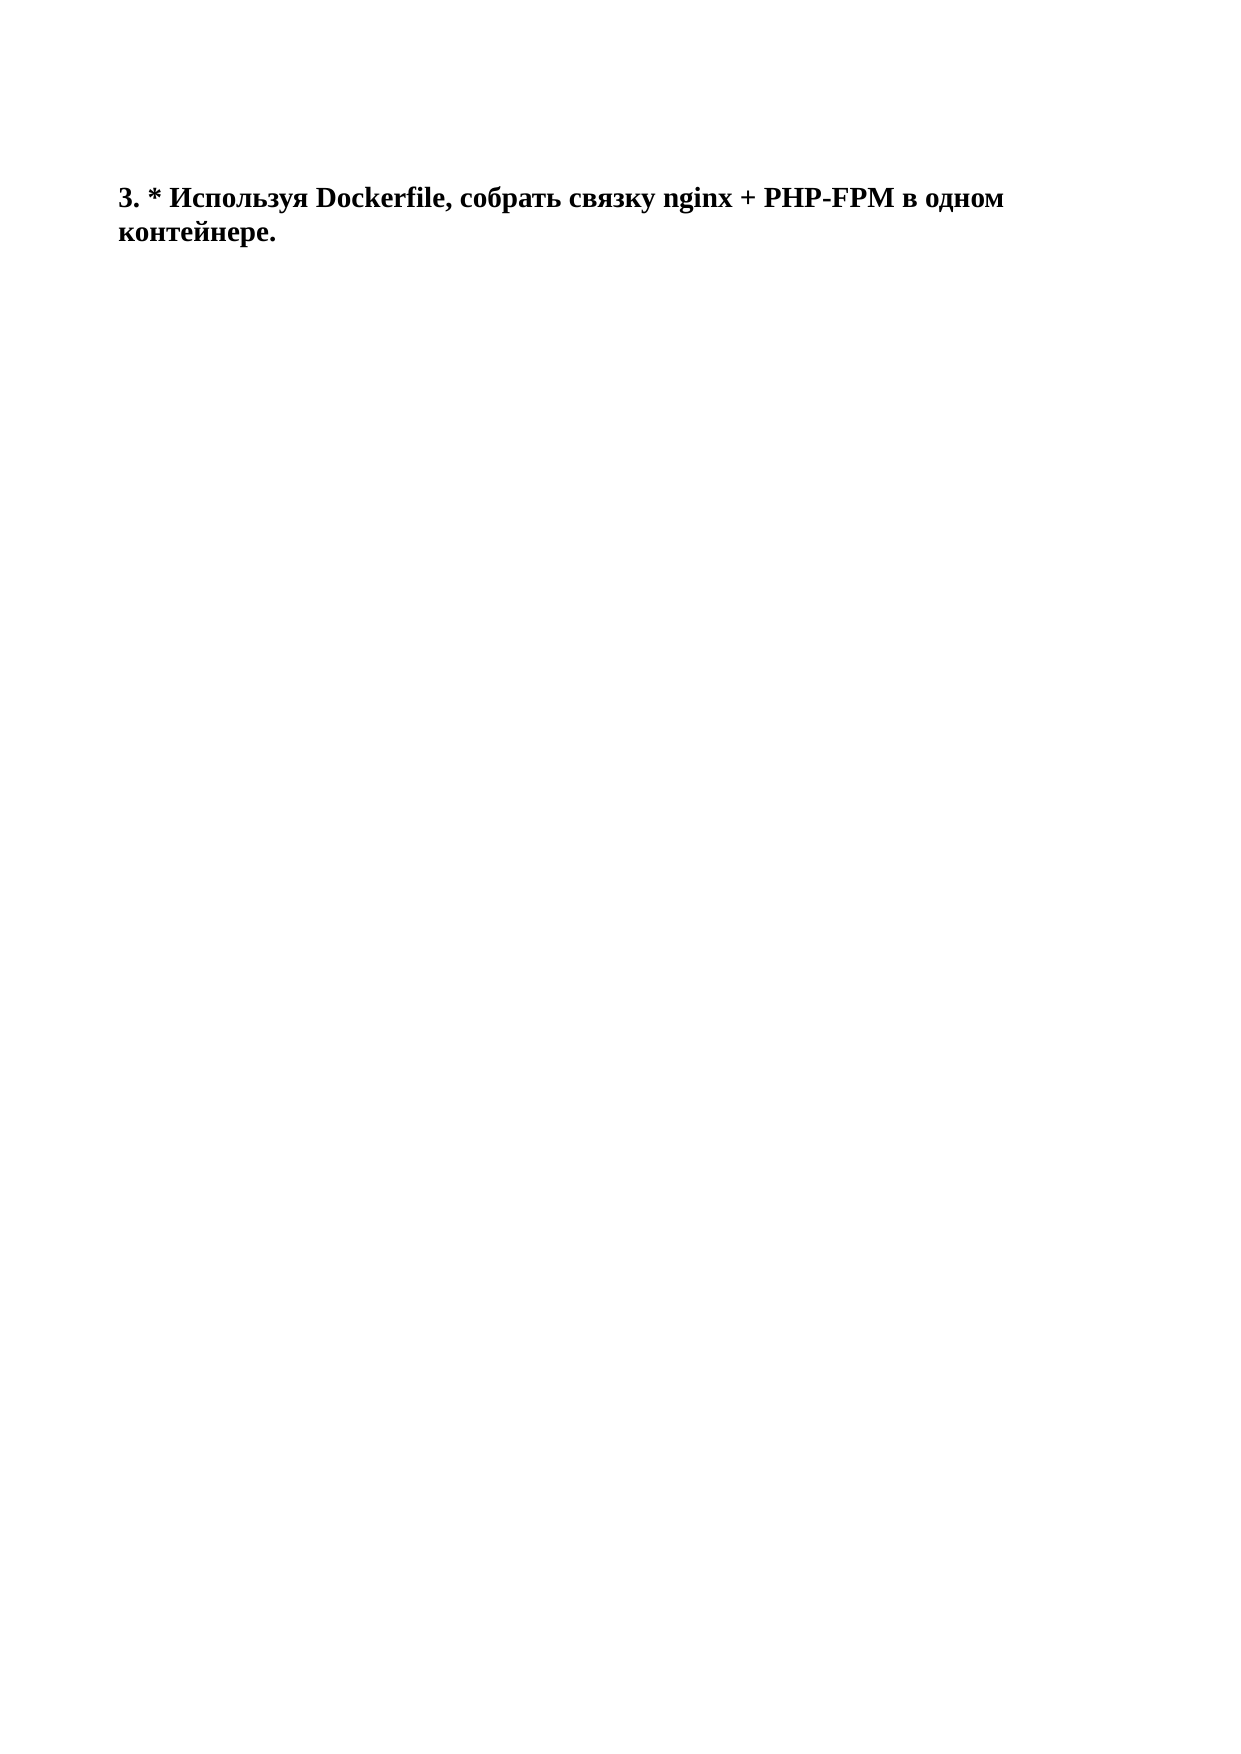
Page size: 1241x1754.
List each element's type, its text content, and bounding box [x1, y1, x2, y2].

subtitle 3. * Используя Dockerfile, собрать связку nginx + PHP-FPM в одном контейнере. [118, 180, 1122, 247]
